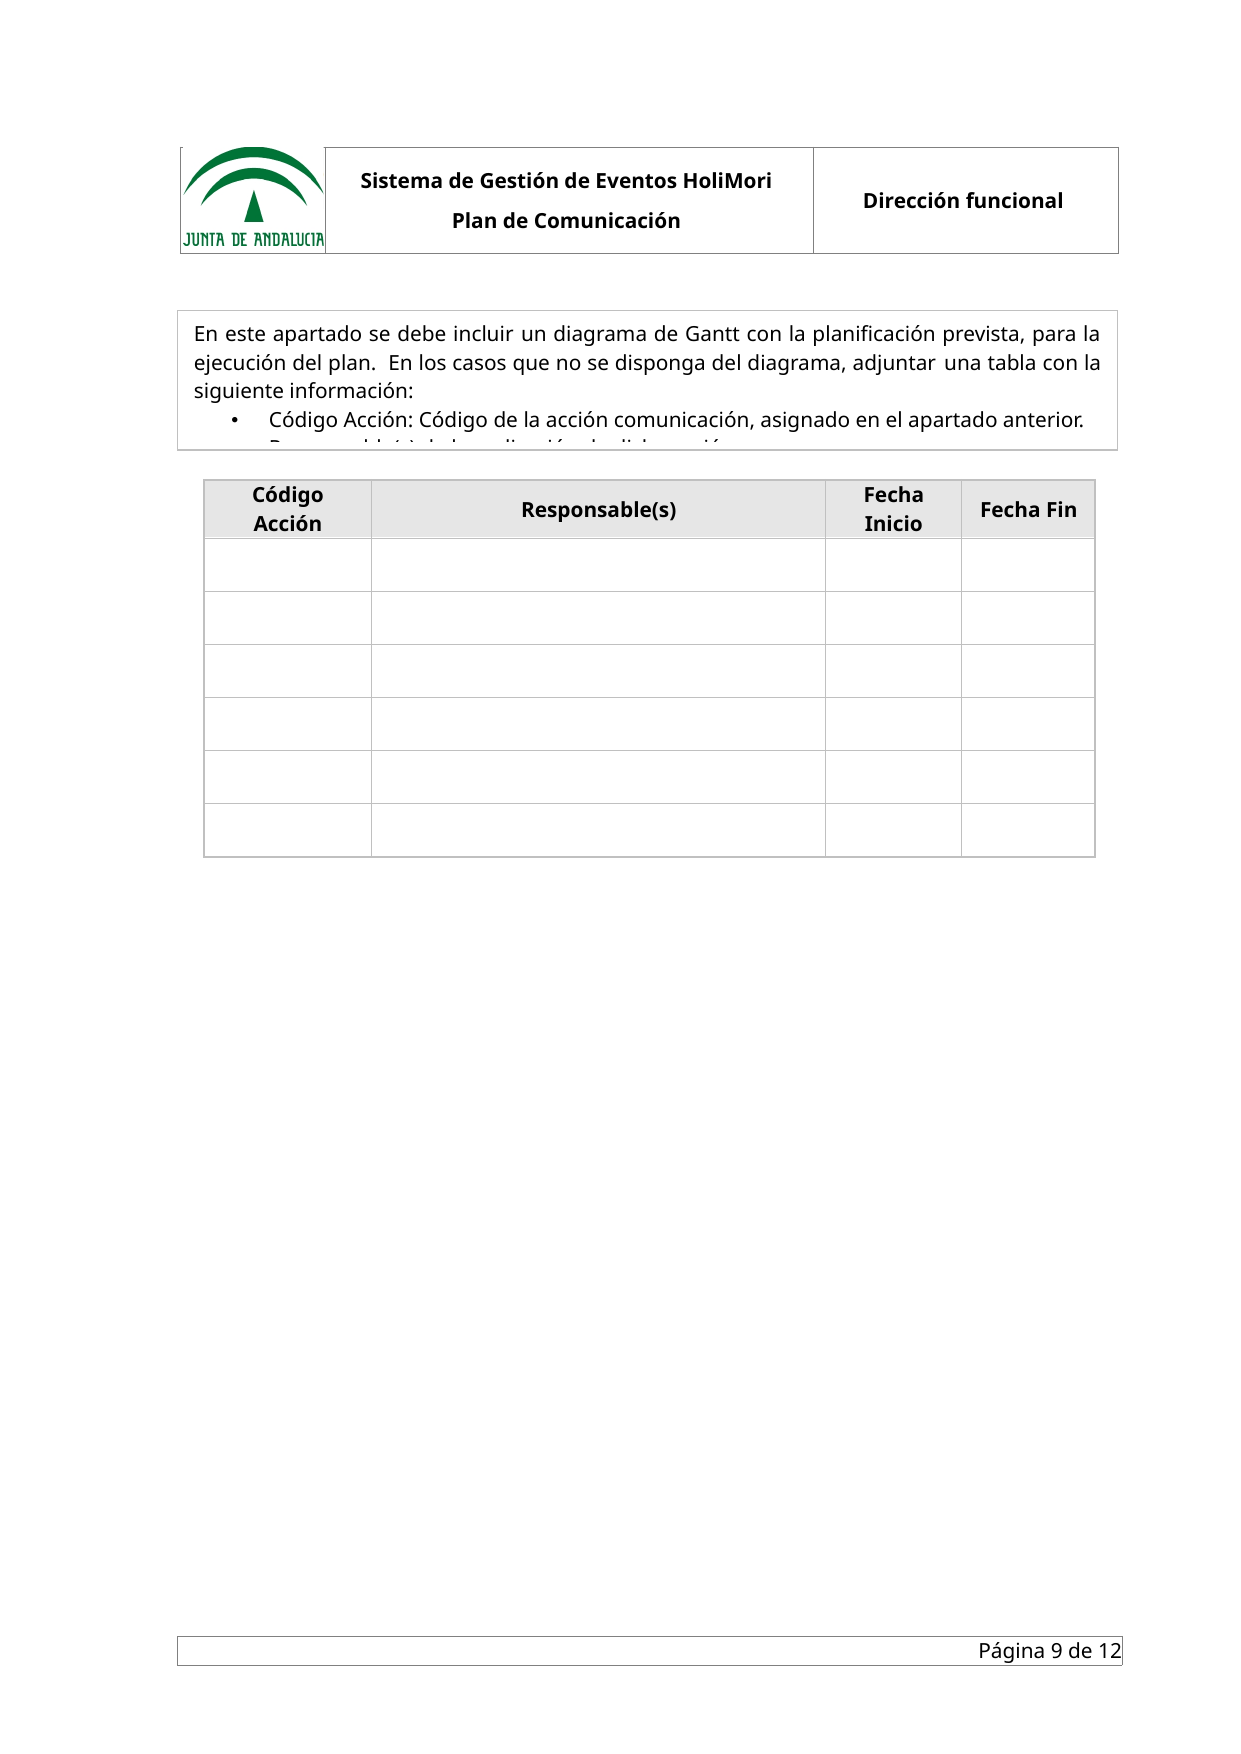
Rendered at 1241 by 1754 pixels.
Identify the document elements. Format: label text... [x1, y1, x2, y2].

table_cell [205, 804, 371, 856]
table_cell [372, 645, 825, 697]
table_cell [205, 539, 371, 591]
table_cell [826, 645, 961, 697]
table_cell [372, 751, 825, 803]
table_cell [372, 804, 825, 856]
table_header Fecha Inicio [826, 481, 961, 537]
table_header Responsable(s) [372, 481, 825, 537]
table_cell [372, 539, 825, 591]
table_cell [962, 592, 1094, 644]
text En este apartado se debe incluir un diagrama de Gantt con la planificación prevista, para la ejecución del plan. En los casos que no se disponga del diagrama, adjuntar una tabla con la siguiente información: [194, 319, 1101, 405]
table_cell [826, 539, 961, 591]
list Código Acción: Código de la acción comunicación, asignado en el apartado anterior. [231, 405, 1101, 433]
table_cell [962, 804, 1094, 856]
table_cell [962, 645, 1094, 697]
list Responsable(s) de la realización de dicha acción. [231, 433, 1101, 441]
table_cell [826, 751, 961, 803]
table_cell [826, 804, 961, 856]
table_cell [205, 751, 371, 803]
table_header Código Acción [205, 481, 371, 537]
table_cell [826, 592, 961, 644]
table_cell [962, 751, 1094, 803]
table_cell [372, 698, 825, 750]
table_cell [962, 698, 1094, 750]
table_header Fecha Fin [962, 481, 1094, 537]
table_cell [372, 592, 825, 644]
table_cell [205, 698, 371, 750]
table_cell [826, 698, 961, 750]
table_cell [962, 539, 1094, 591]
table_cell [205, 645, 371, 697]
table_cell [205, 592, 371, 644]
